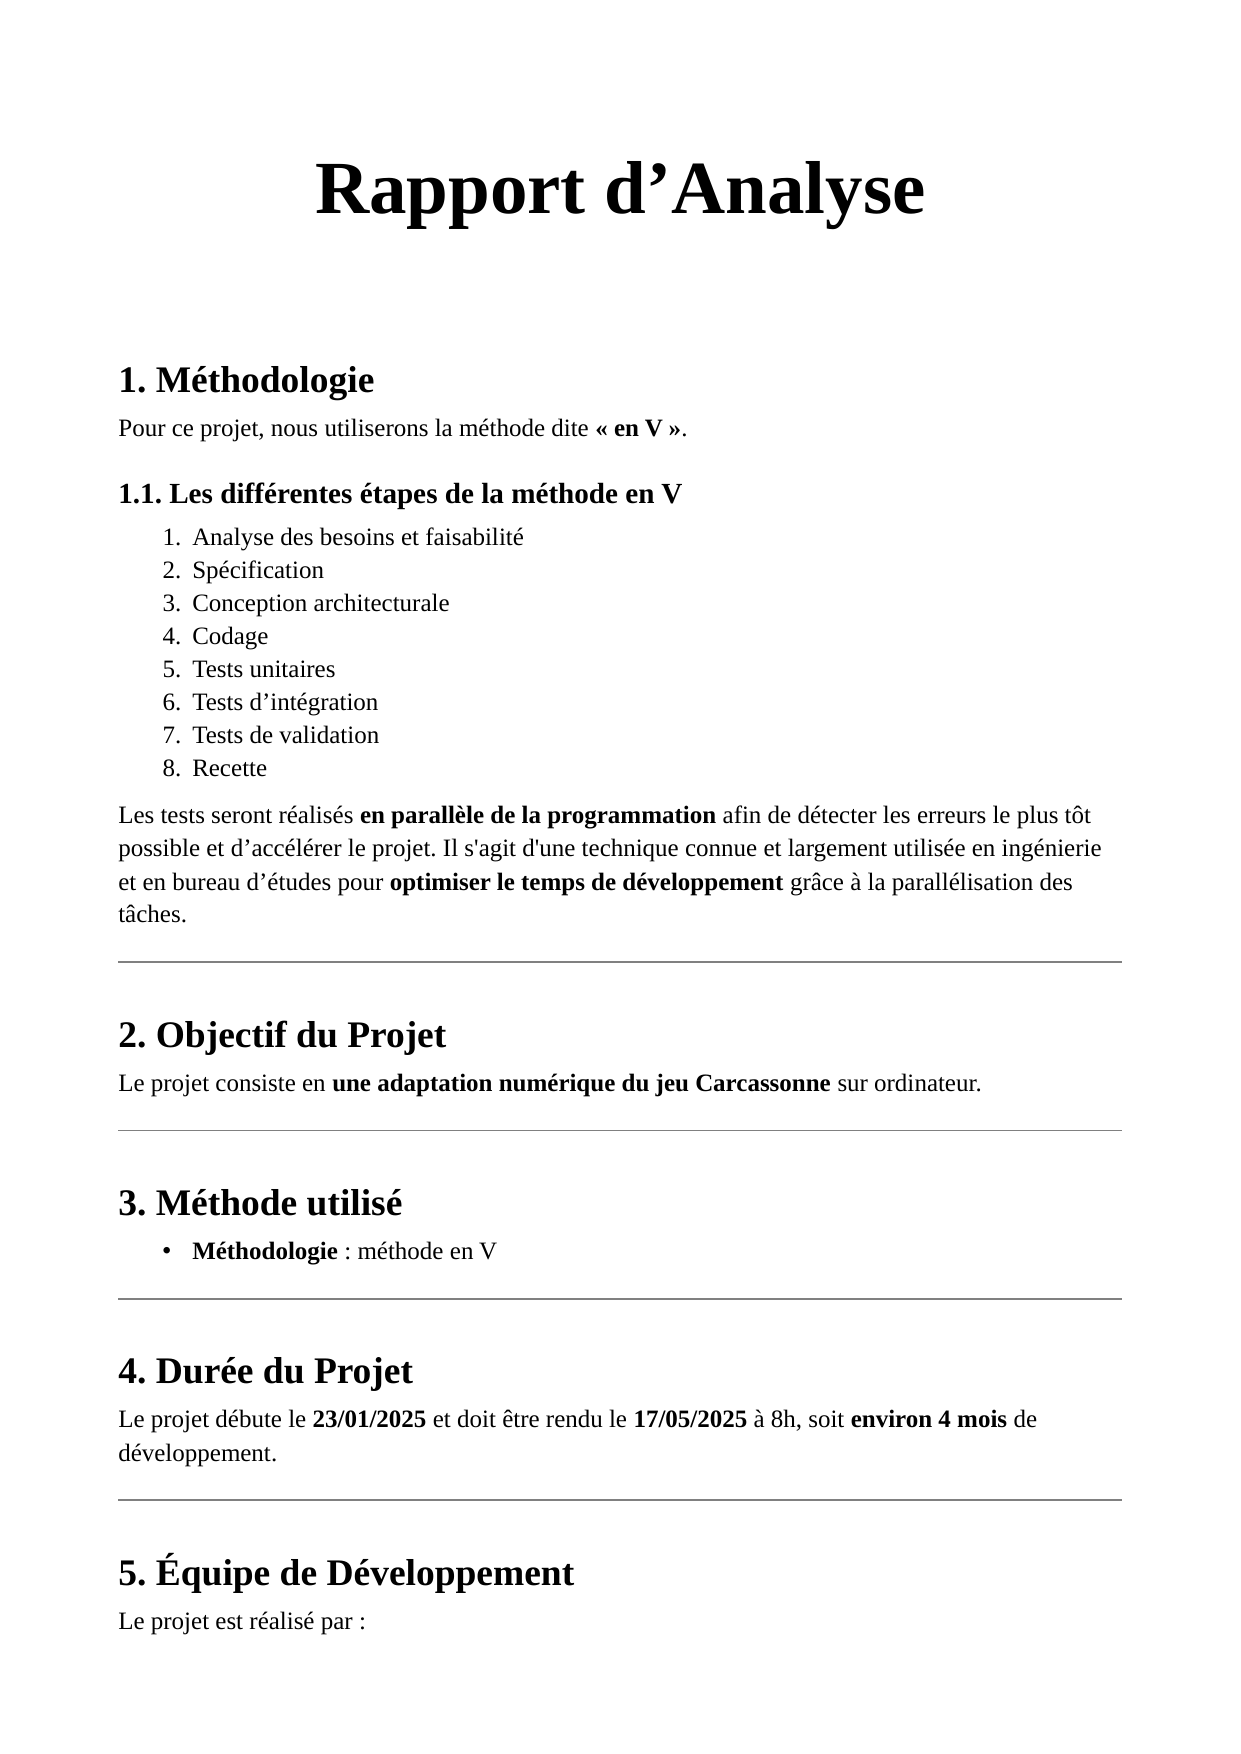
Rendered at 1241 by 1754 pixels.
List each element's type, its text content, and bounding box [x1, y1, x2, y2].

text Le projet est réalisé par : [118, 1606, 1122, 1635]
text Le projet débute le 23/01/2025 et doit être rendu le 17/05/2025 à 8h, soit environ 4 mois de développement. [118, 1404, 1122, 1466]
subtitle 1.1. Les différentes étapes de la méthode en V [118, 476, 1122, 509]
subtitle Rapport d’Analyse [118, 143, 1122, 229]
list Méthodologie : méthode en V [162, 1236, 1122, 1265]
subtitle 1. Méthodologie [118, 358, 1122, 401]
subtitle 5. Équipe de Développement [118, 1550, 1122, 1593]
text Le projet consiste en une adaptation numérique du jeu Carcassonne sur ordinateur. [118, 1068, 1122, 1097]
subtitle 3. Méthode utilisé [118, 1181, 1122, 1224]
list Tests de validation [162, 720, 1122, 749]
text Pour ce projet, nous utiliserons la méthode dite « en V ». [118, 413, 1122, 442]
subtitle 2. Objectif du Projet [118, 1012, 1122, 1055]
list Codage [162, 621, 1122, 649]
text Les tests seront réalisés en parallèle de la programmation afin de détecter les erreurs le plus tôt possible et d’accélérer le projet. Il s'agit d'une technique connue et largement utilisée en ingénierie et en bureau d’études pour optimiser le temps de développement grâce à la parallélisation des tâches. [118, 801, 1122, 928]
list Spécification [162, 555, 1122, 583]
subtitle 4. Durée du Projet [118, 1349, 1122, 1392]
list Conception architecturale [162, 588, 1122, 617]
list Tests unitaires [162, 654, 1122, 683]
list Recette [162, 753, 1122, 782]
list Tests d’intégration [162, 687, 1122, 716]
list Analyse des besoins et faisabilité [162, 522, 1122, 551]
